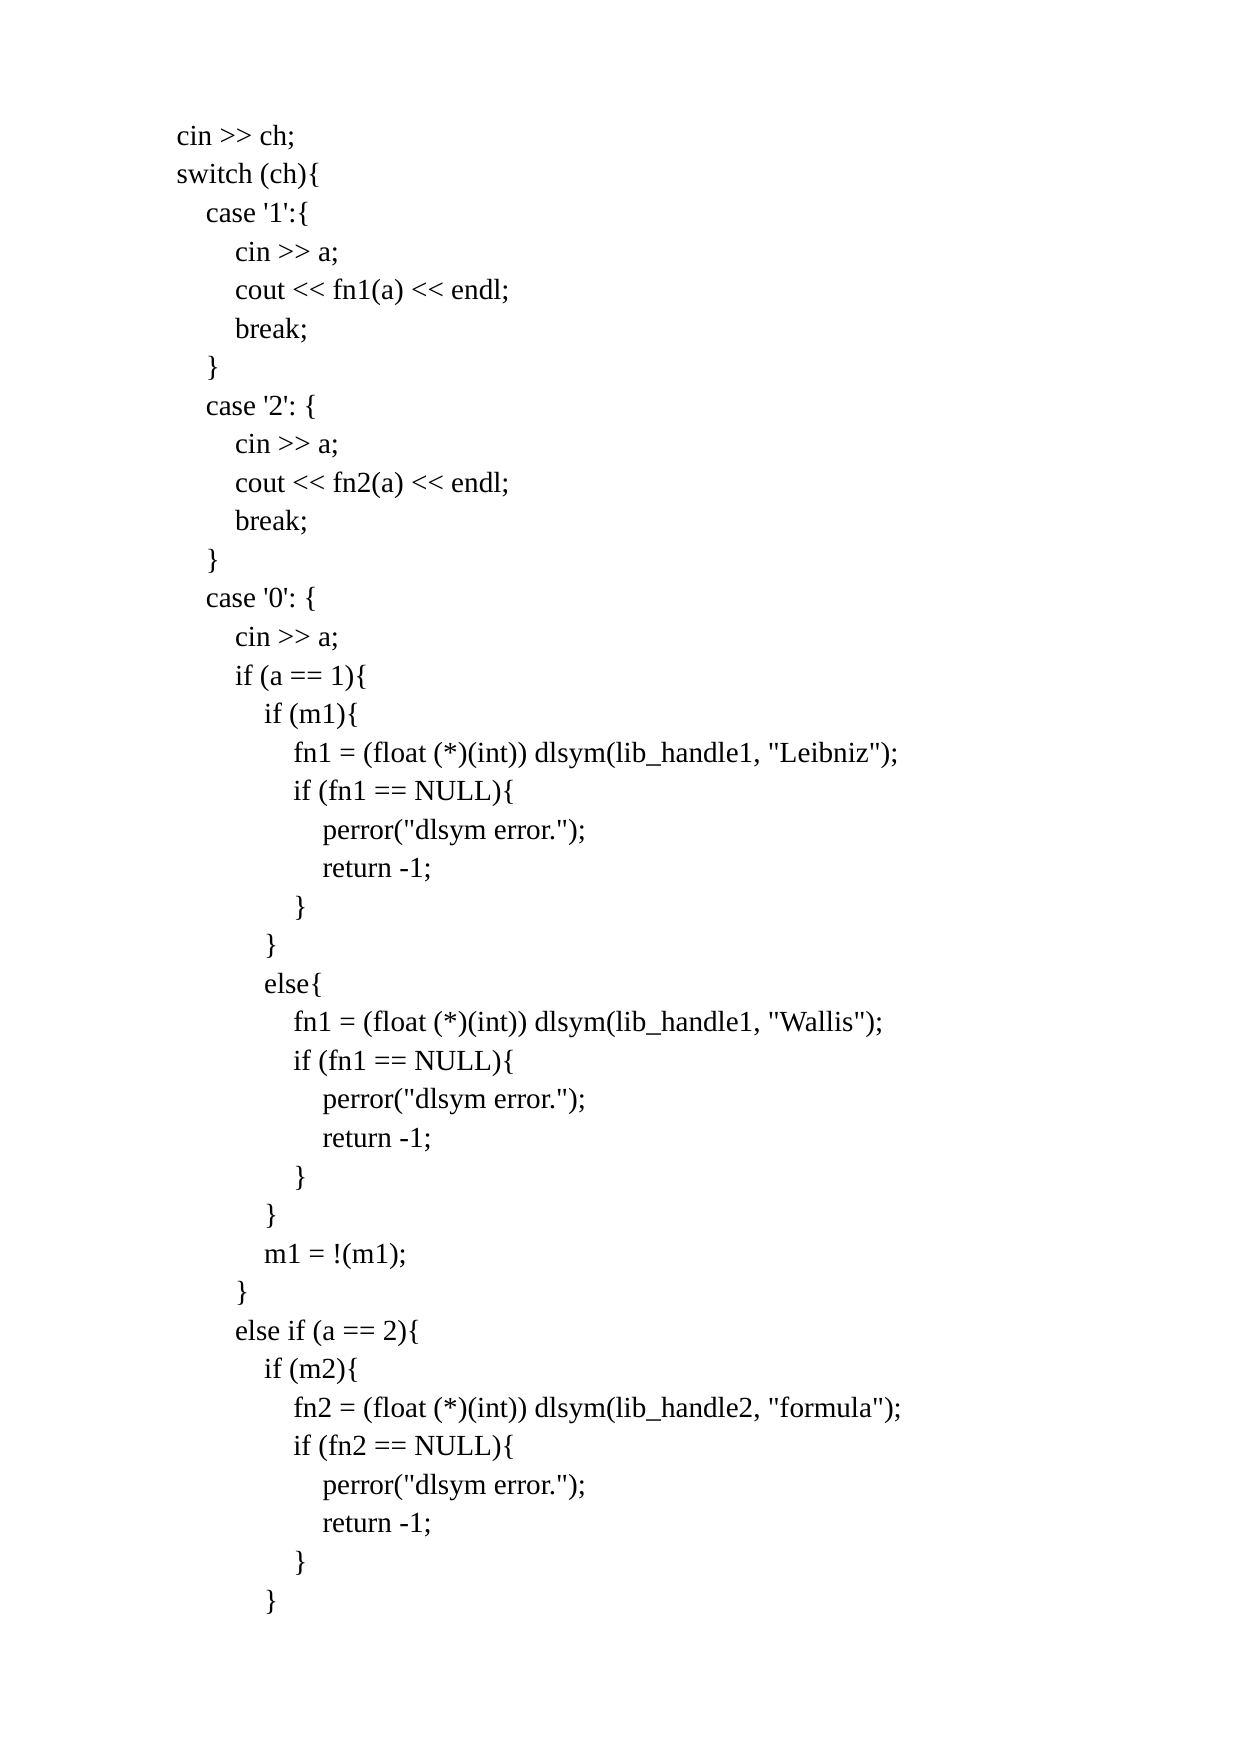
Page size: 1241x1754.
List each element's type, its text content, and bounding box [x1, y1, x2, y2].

text } [118, 1159, 1122, 1192]
text perror("dlsym error."); [118, 1467, 1122, 1501]
text fn1 = (float (*)(int)) dlsym(lib_handle1, "Wallis"); [118, 1004, 1122, 1038]
text if (m1){ [118, 696, 1122, 730]
text switch (ch){ [118, 157, 1122, 190]
text } [118, 1583, 1122, 1616]
text return -1; [118, 1120, 1122, 1154]
text perror("dlsym error."); [118, 1082, 1122, 1115]
text cin >> a; [118, 426, 1122, 460]
text case '1':{ [118, 195, 1122, 229]
text cin >> a; [118, 234, 1122, 267]
text if (fn1 == NULL){ [118, 773, 1122, 807]
text case '2': { [118, 388, 1122, 421]
text if (fn1 == NULL){ [118, 1043, 1122, 1077]
text if (m2){ [118, 1351, 1122, 1385]
text } [118, 542, 1122, 576]
text fn2 = (float (*)(int)) dlsym(lib_handle2, "formula"); [118, 1390, 1122, 1423]
text case '0': { [118, 581, 1122, 614]
text } [118, 889, 1122, 922]
text return -1; [118, 850, 1122, 884]
text cin >> ch; [118, 118, 1122, 152]
text } [118, 927, 1122, 961]
text cin >> a; [118, 619, 1122, 653]
text } [118, 1274, 1122, 1308]
text cout << fn2(a) << endl; [118, 465, 1122, 498]
text break; [118, 503, 1122, 537]
text perror("dlsym error."); [118, 812, 1122, 845]
text break; [118, 311, 1122, 344]
text } [118, 1544, 1122, 1578]
text m1 = !(m1); [118, 1236, 1122, 1269]
text else if (a == 2){ [118, 1313, 1122, 1346]
text fn1 = (float (*)(int)) dlsym(lib_handle1, "Leibniz"); [118, 735, 1122, 768]
text if (fn2 == NULL){ [118, 1428, 1122, 1462]
text } [118, 349, 1122, 383]
text } [118, 1197, 1122, 1231]
text return -1; [118, 1506, 1122, 1539]
text if (a == 1){ [118, 658, 1122, 691]
text else{ [118, 966, 1122, 999]
text cout << fn1(a) << endl; [118, 272, 1122, 306]
